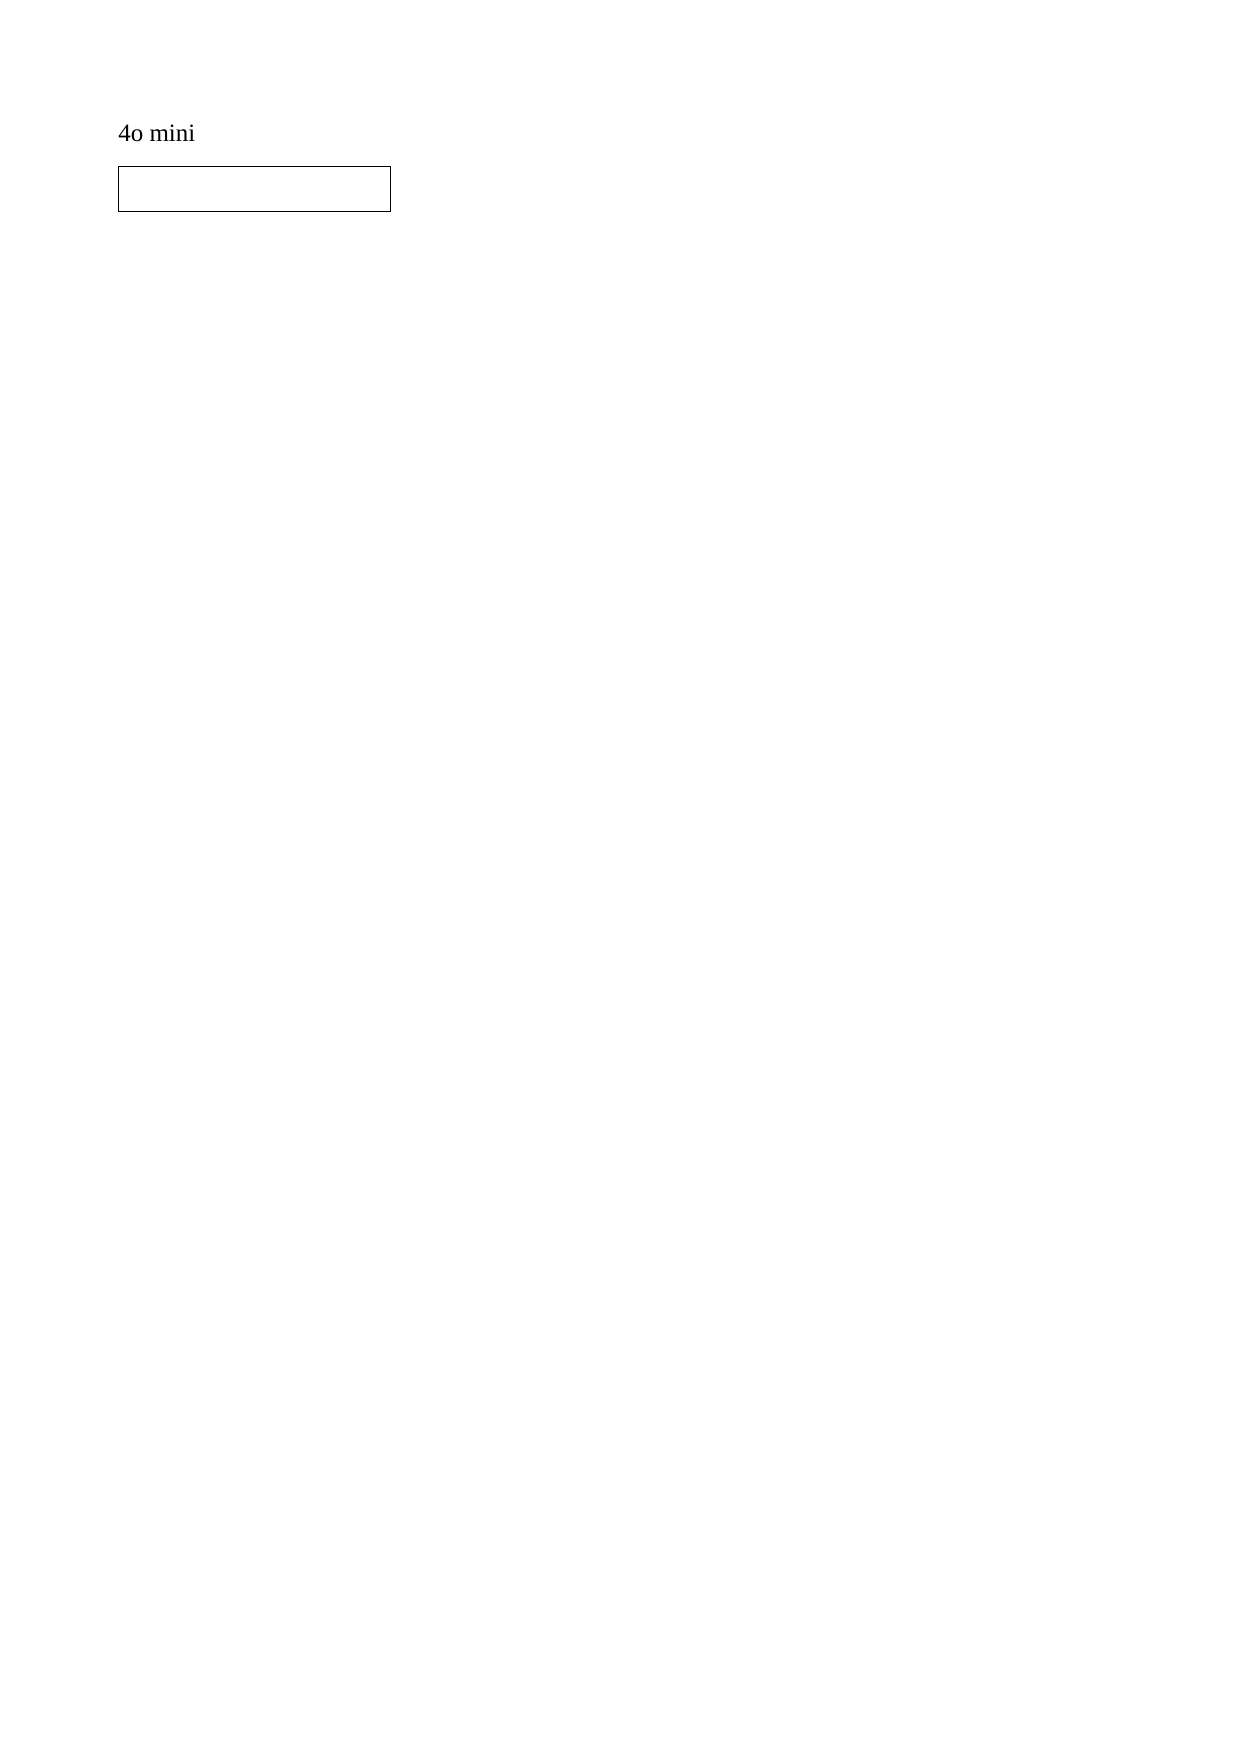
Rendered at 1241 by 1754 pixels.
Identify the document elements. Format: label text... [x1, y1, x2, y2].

text 4o mini [118, 118, 1122, 147]
